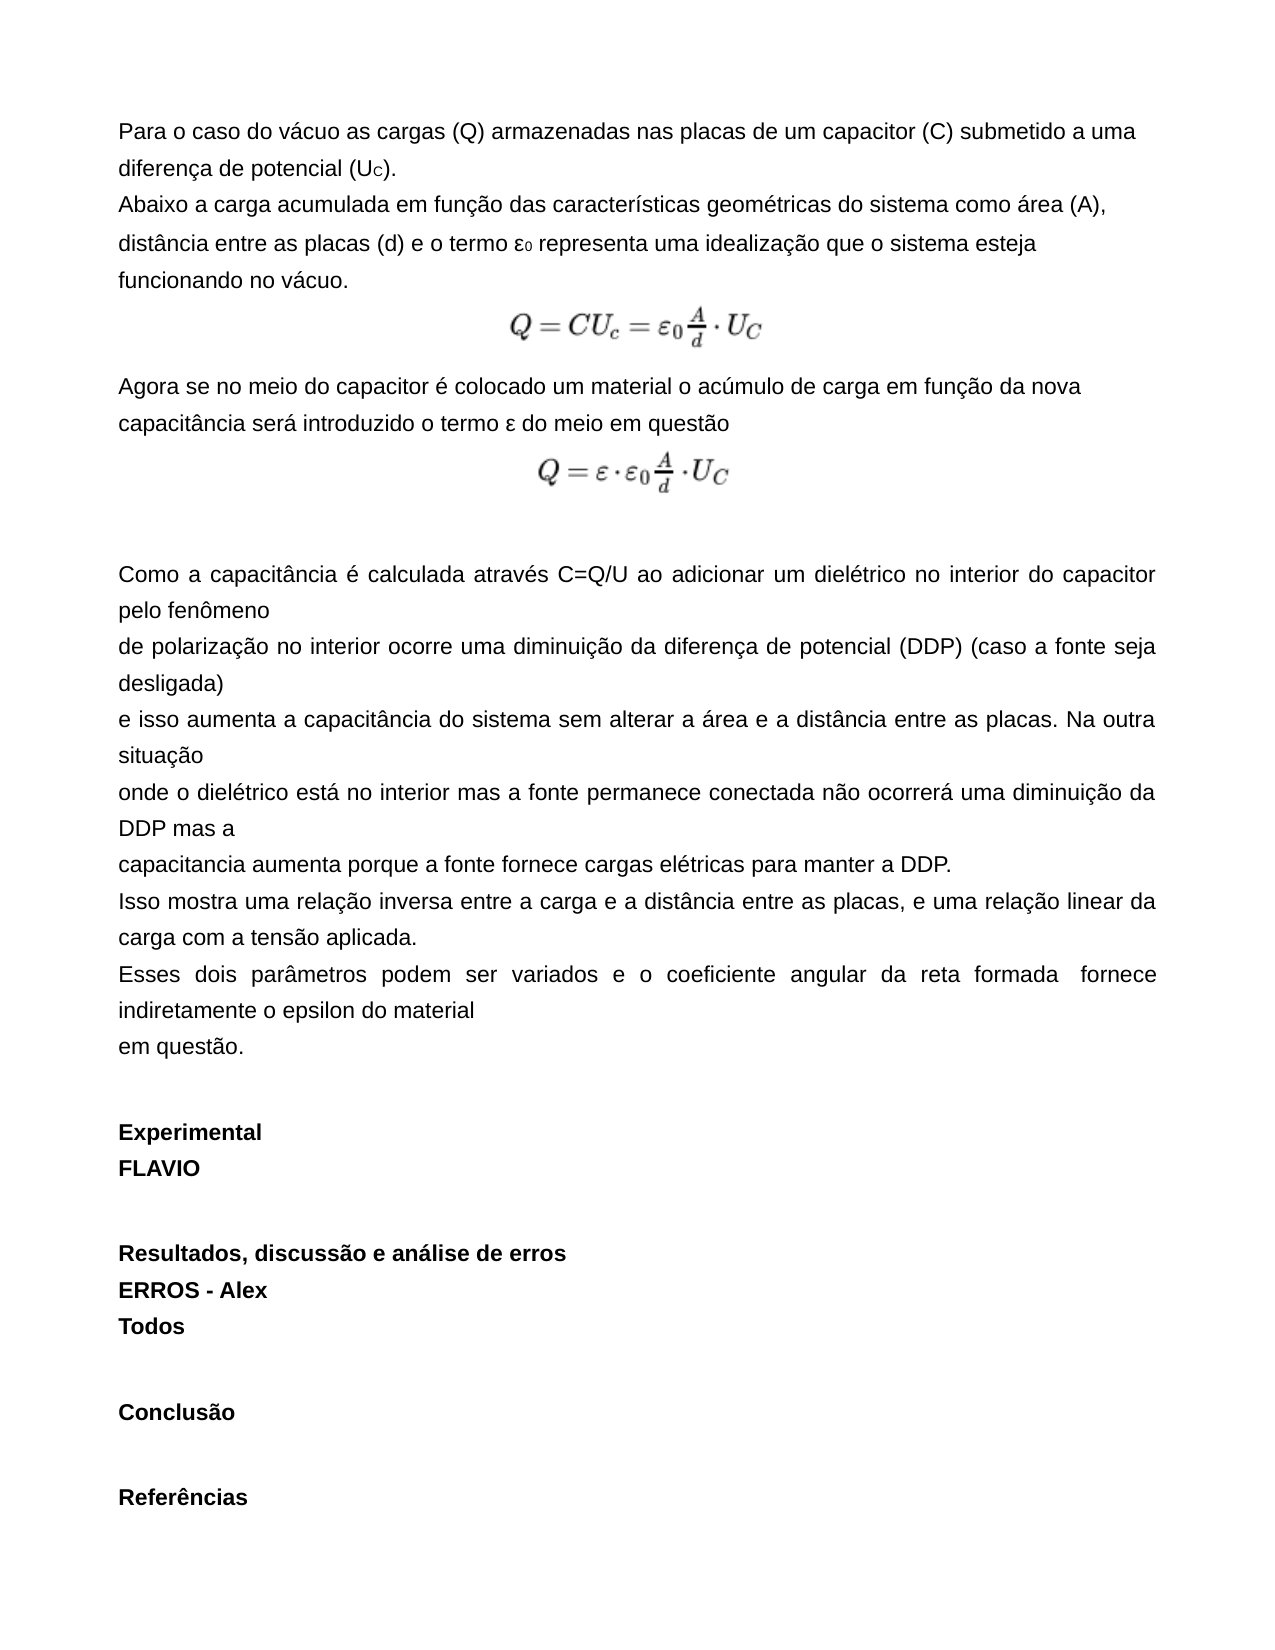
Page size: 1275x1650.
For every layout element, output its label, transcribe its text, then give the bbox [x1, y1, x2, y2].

picture [531, 446, 744, 501]
text Esses dois parâmetros podem ser variados e o coeficiente angular da reta formada fornece indiretamente o epsilon do material [118, 961, 1157, 1023]
picture [501, 303, 774, 363]
text de polarização no interior ocorre uma diminuição da diferença de potencial (DDP) (caso a fonte seja desligada) [118, 633, 1157, 696]
text Referências [118, 1484, 1157, 1510]
text Abaixo a carga acumulada em função das características geométricas do sistema como área (A), distância entre as placas (d) e o termo ε0 representa uma idealização que o sistema esteja funcionando no vácuo. [118, 191, 1157, 293]
text capacitancia aumenta porque a fonte fornece cargas elétricas para manter a DDP. [118, 851, 1157, 878]
text Conclusão [118, 1398, 1157, 1425]
text Experimental [118, 1119, 1157, 1145]
text onde o dielétrico está no interior mas a fonte permanece conectada não ocorrerá uma diminuição da DDP mas a [118, 779, 1157, 841]
text FLAVIO [118, 1155, 1157, 1181]
text Agora se no meio do capacitor é colocado um material o acúmulo de carga em função da nova capacitância será introduzido o termo ε do meio em questão [118, 373, 1157, 436]
text e isso aumenta a capacitância do sistema sem alterar a área e a distância entre as placas. Na outra situação [118, 706, 1157, 769]
text Isso mostra uma relação inversa entre a carga e a distância entre as placas, e uma relação linear da carga com a tensão aplicada. [118, 888, 1157, 951]
text Para o caso do vácuo as cargas (Q) armazenadas nas placas de um capacitor (C) submetido a uma diferença de potencial (UC). [118, 118, 1157, 181]
text ERROS - Alex [118, 1277, 1157, 1303]
text Todos [118, 1313, 1157, 1339]
text Como a capacitância é calculada através C=Q/U ao adicionar um dielétrico no interior do capacitor pelo fenômeno [118, 561, 1157, 623]
text Resultados, discussão e análise de erros [118, 1240, 1157, 1267]
text em questão. [118, 1033, 1157, 1059]
